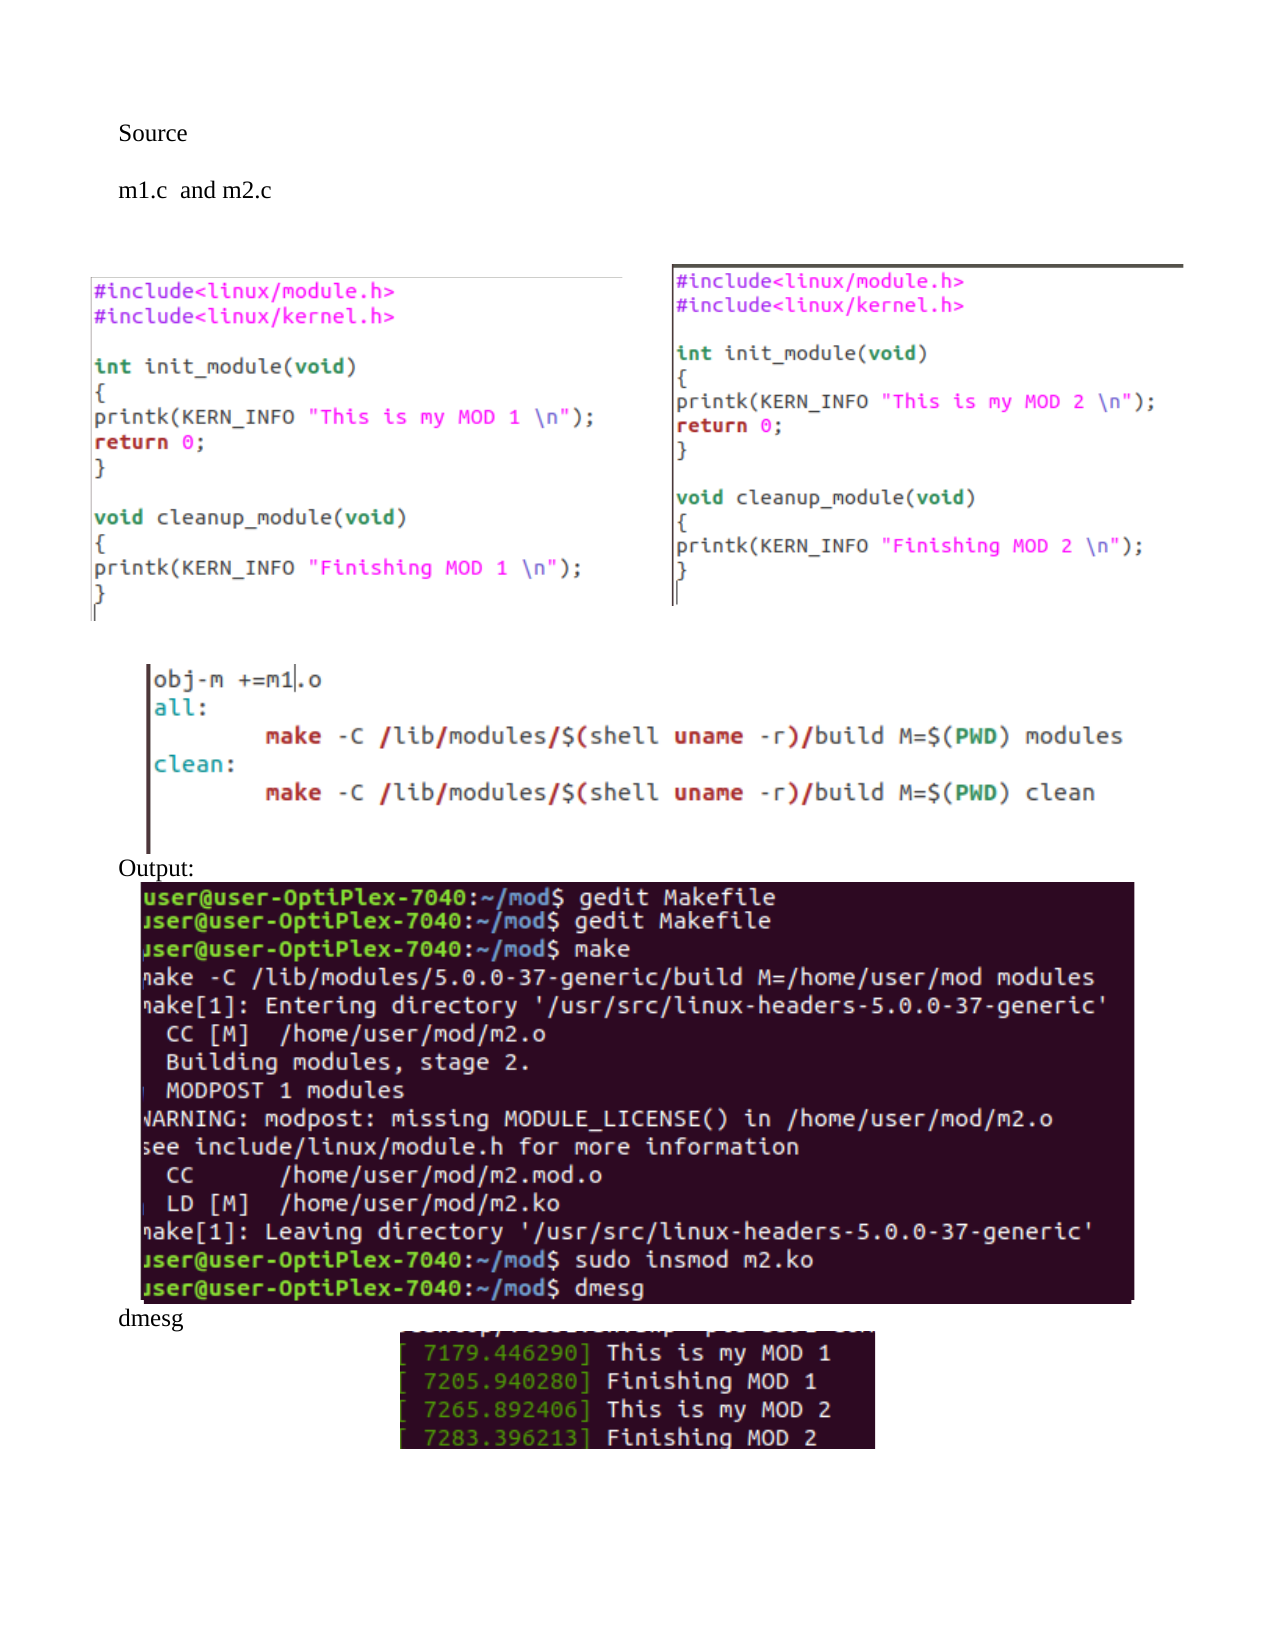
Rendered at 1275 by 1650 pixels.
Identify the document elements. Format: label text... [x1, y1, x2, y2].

text Output: [118, 808, 1157, 882]
text dmesg [118, 940, 1157, 1332]
text Source [118, 118, 1157, 147]
text m1.c and m2.c [118, 176, 1157, 204]
